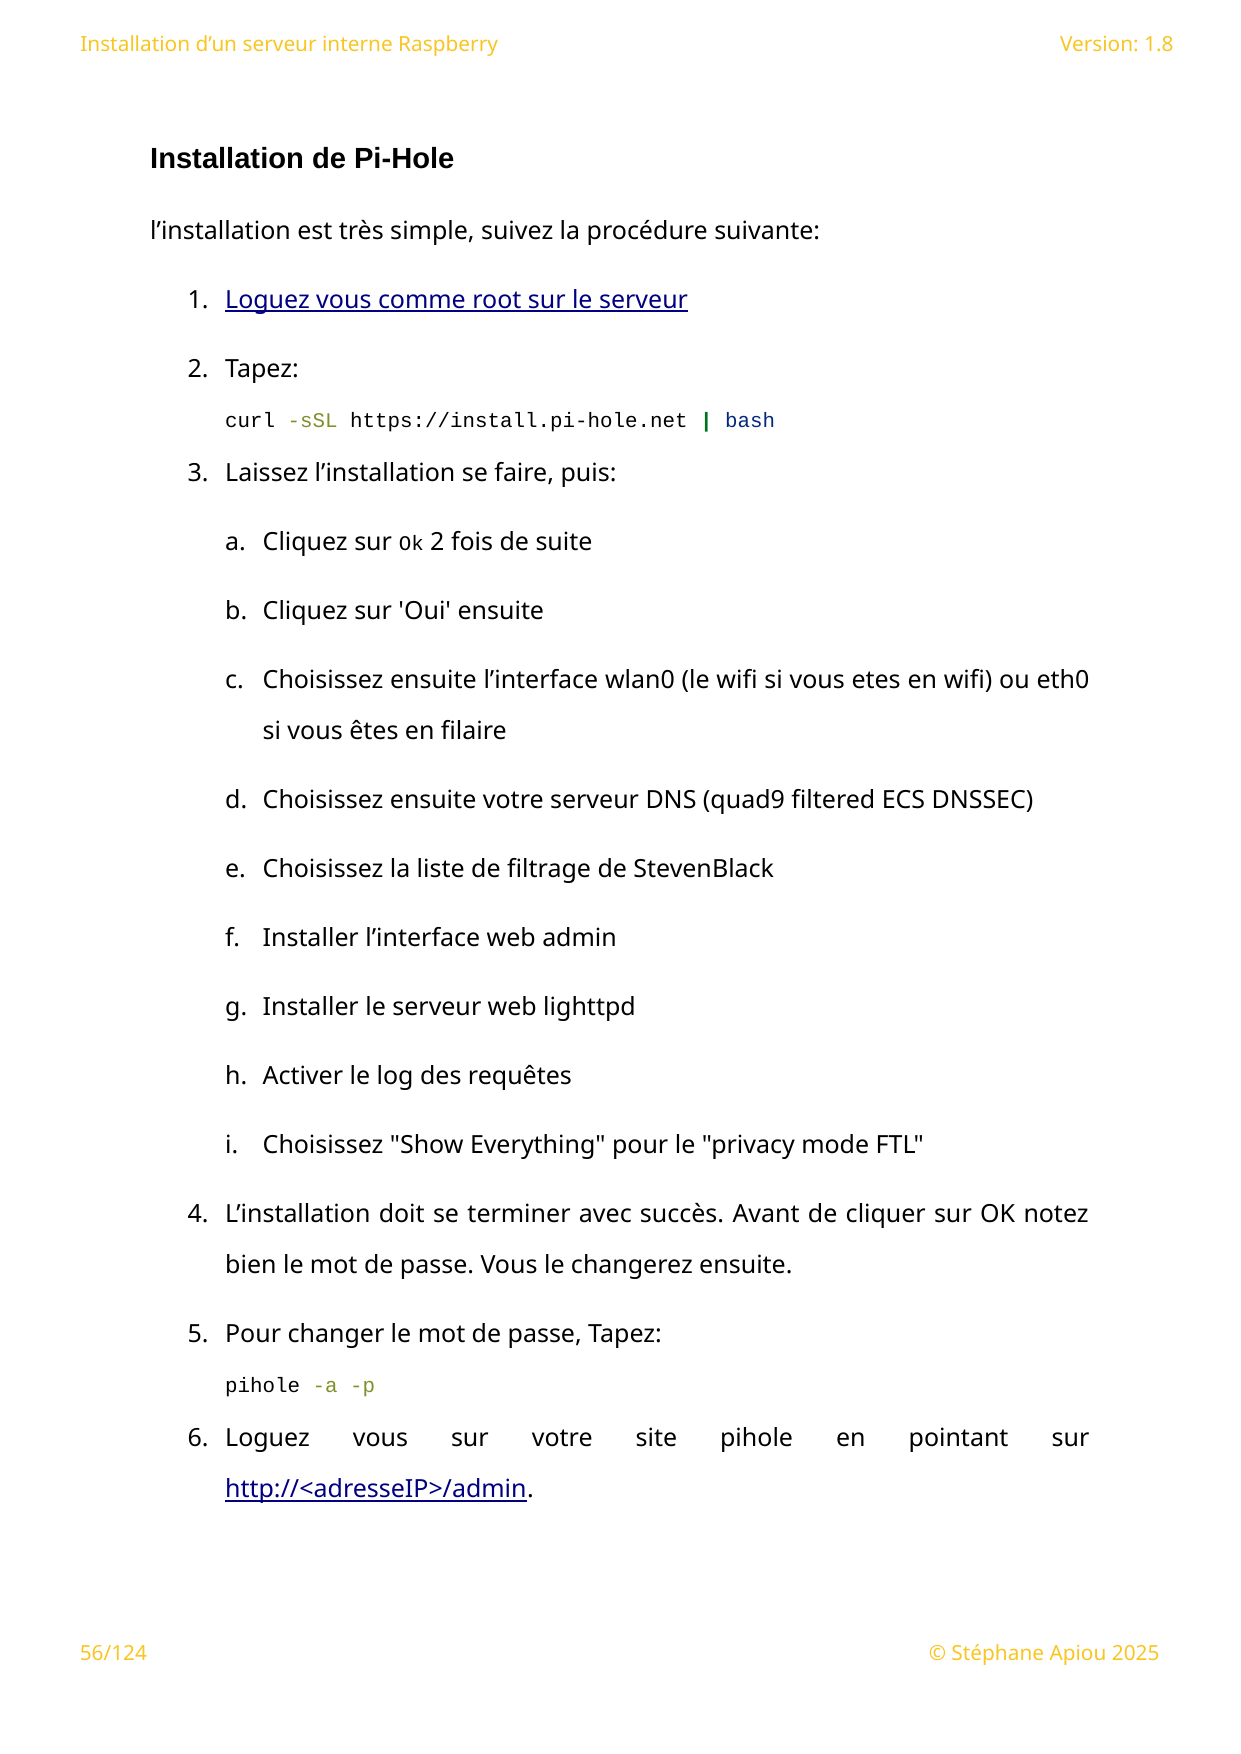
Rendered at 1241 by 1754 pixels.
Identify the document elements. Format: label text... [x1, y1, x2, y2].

list curl -sSL https://install.pi-hole.net | bash [187, 410, 1090, 434]
list Choisissez "Show Everything" pour le "privacy mode FTL" [225, 1126, 1090, 1161]
list Choisissez la liste de filtrage de StevenBlack [225, 851, 1090, 885]
list Choisissez ensuite l’interface wlan0 (le wifi si vous etes en wifi) ou eth0 si vous êtes en filaire [225, 662, 1090, 747]
list Cliquez sur Ok 2 fois de suite [225, 524, 1090, 558]
list Tapez: [187, 350, 1090, 384]
list Choisissez ensuite votre serveur DNS (quad9 filtered ECS DNSSEC) [225, 782, 1090, 816]
list Activer le log des requêtes [225, 1057, 1090, 1092]
list Pour changer le mot de passe, Tapez: [187, 1315, 1090, 1349]
list Cliquez sur 'Oui' ensuite [225, 593, 1090, 627]
list L’installation doit se terminer avec succès. Avant de cliquer sur OK notez bien le mot de passe. Vous le changerez ensuite. [187, 1195, 1090, 1281]
list Installer le serveur web lighttpd [225, 988, 1090, 1023]
list pihole -a -p [187, 1375, 1090, 1399]
list Laissez l’installation se faire, puis: [187, 455, 1090, 489]
text l’installation est très simple, suivez la procédure suivante: [150, 212, 1090, 247]
list Loguez vous sur votre site pihole en pointant sur http://<adresseIP>/admin. [187, 1420, 1090, 1505]
subtitle Installation de Pi-Hole [150, 141, 1090, 174]
list Installer l’interface web admin [225, 919, 1090, 954]
list Loguez vous comme root sur le serveur [187, 281, 1090, 316]
